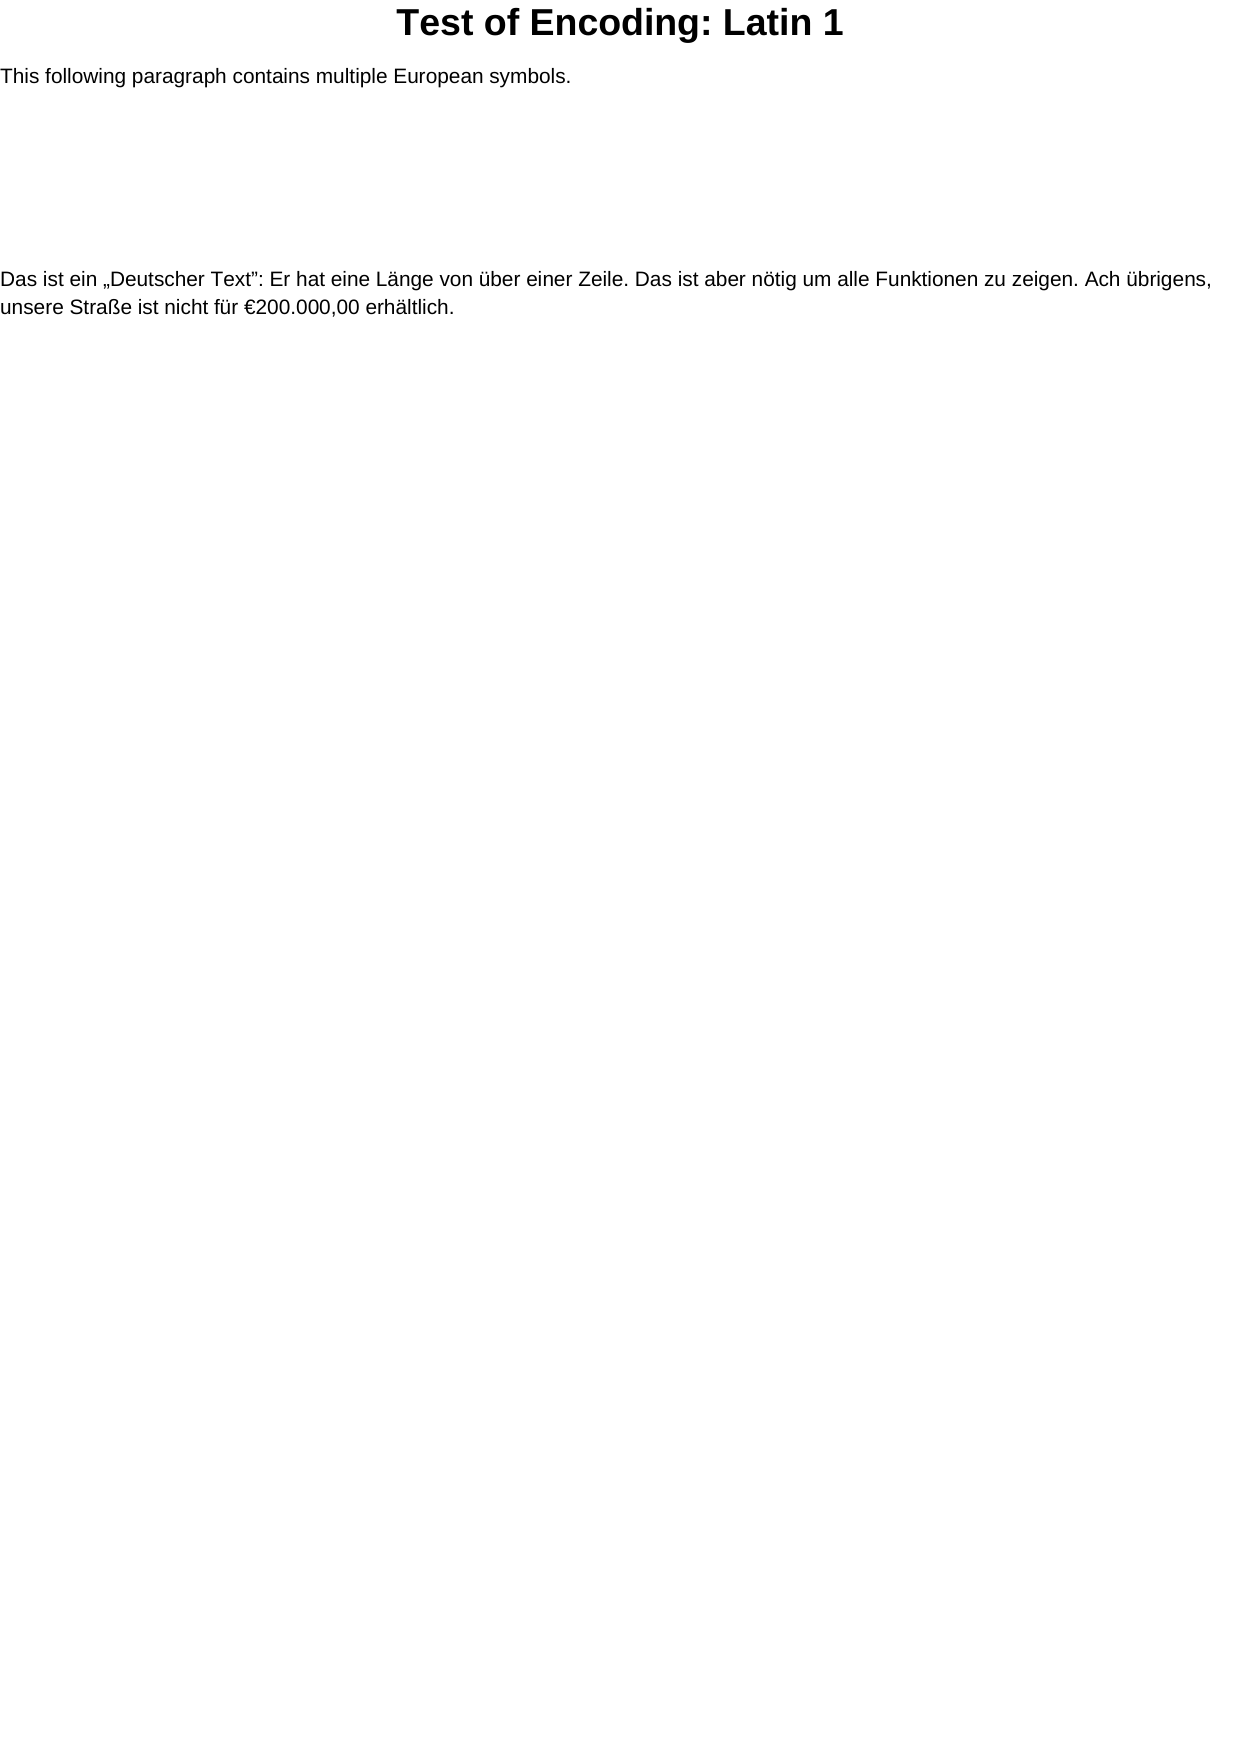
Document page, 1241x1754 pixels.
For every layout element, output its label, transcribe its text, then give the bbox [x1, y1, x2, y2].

title Test of Encoding: Latin 1 [0, 0, 1240, 43]
text This following paragraph contains multiple European symbols. [0, 64, 1240, 88]
text Das ist ein „Deutscher Text”: Er hat eine Länge von über einer Zeile. Das ist aber nötig um alle Funktionen zu zeigen. Ach übrigens, unsere Straße ist nicht für €200.000,00 erhältlich. [0, 267, 1240, 319]
